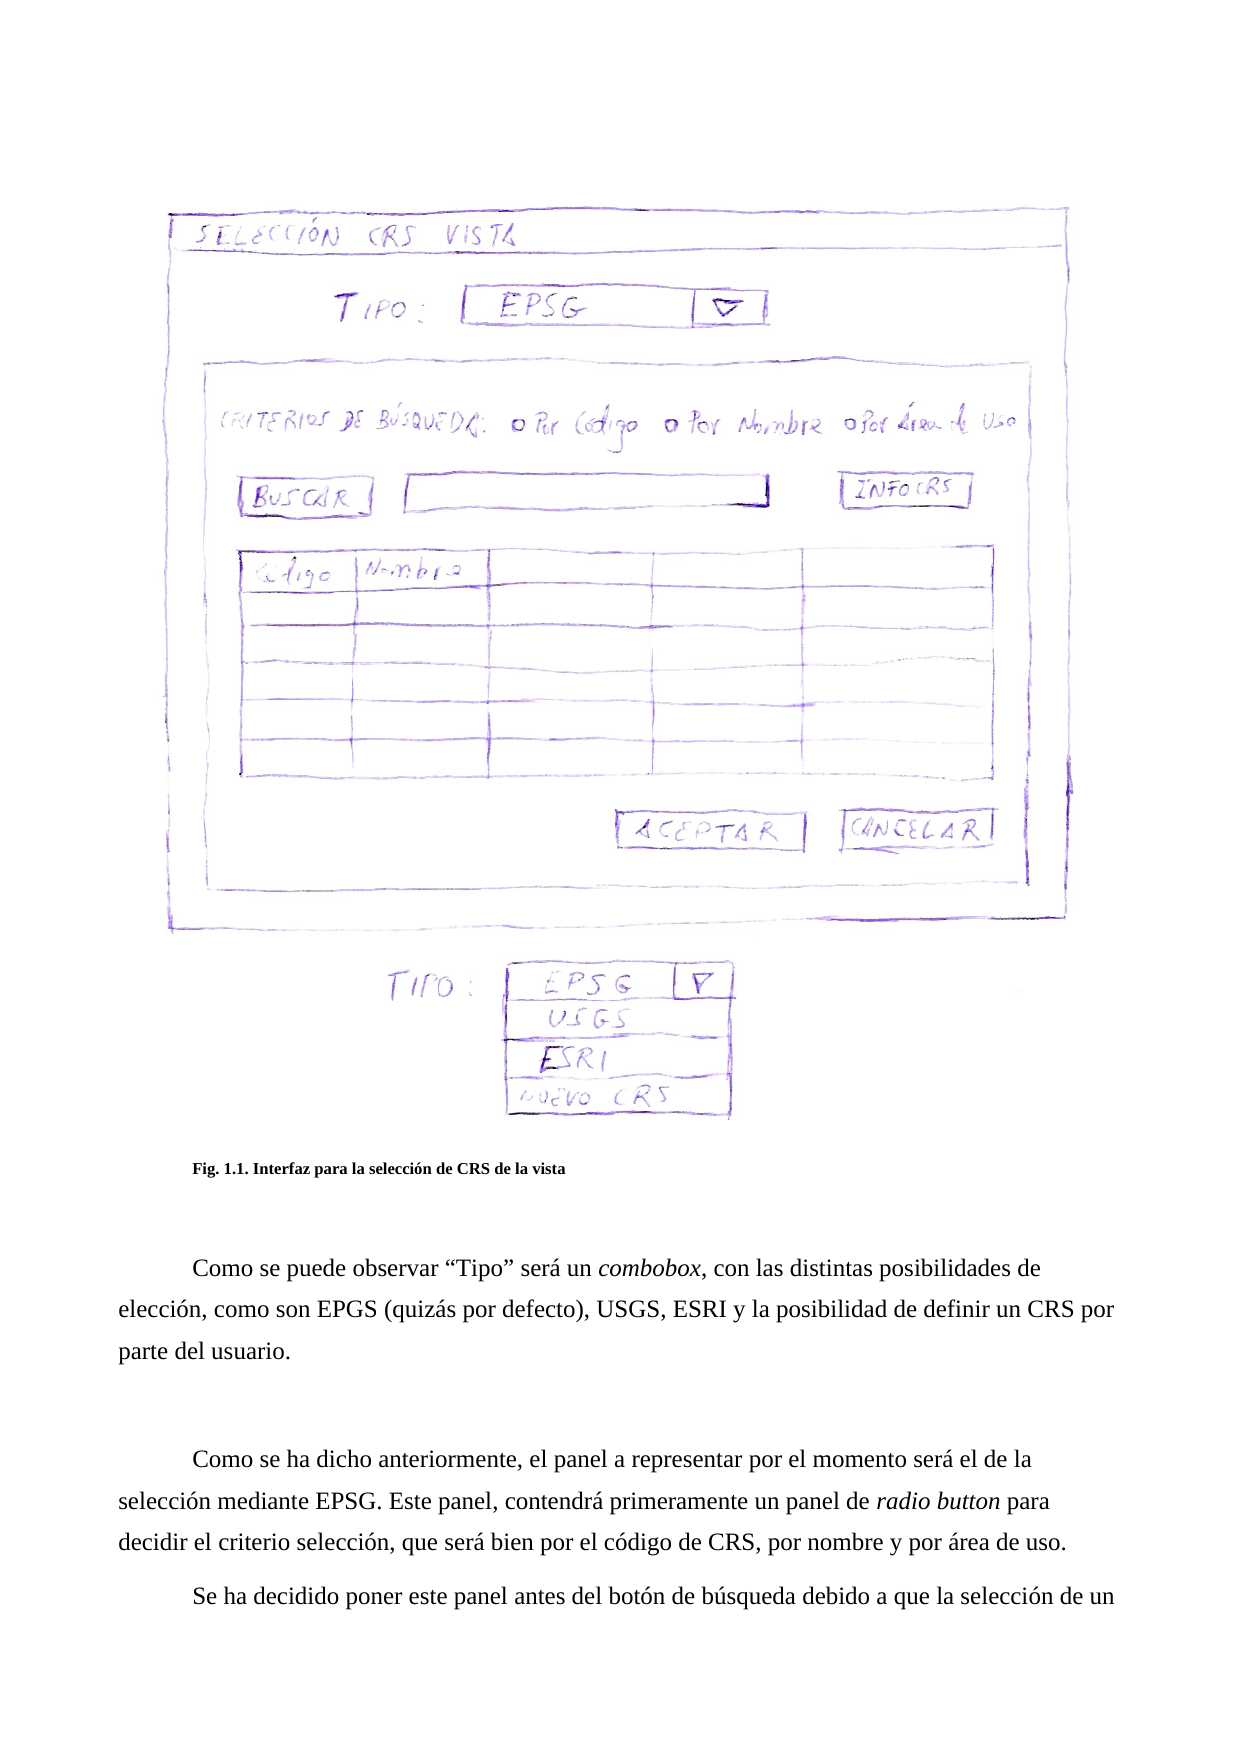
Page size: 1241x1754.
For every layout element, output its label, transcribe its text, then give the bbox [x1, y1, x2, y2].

text Como se ha dicho anteriormente, el panel a representar por el momento será el de la selección mediante EPSG. Este panel, contendrá primeramente un panel de radio button para decidir el criterio selección, que será bien por el código de CRS, por nombre y por área de uso. [118, 1445, 1122, 1556]
text Fig. 1.1. Interfaz para la selección de CRS de la vista [118, 1151, 1122, 1178]
text Se ha decidido poner este panel antes del botón de búsqueda debido a que la selección de un [118, 1582, 1122, 1610]
picture [118, 118, 1122, 1151]
text Como se puede observar “Tipo” será un combobox, con las distintas posibilidades de elección, como son EPGS (quizás por defecto), USGS, ESRI y la posibilidad de definir un CRS por parte del usuario. [118, 1254, 1122, 1365]
